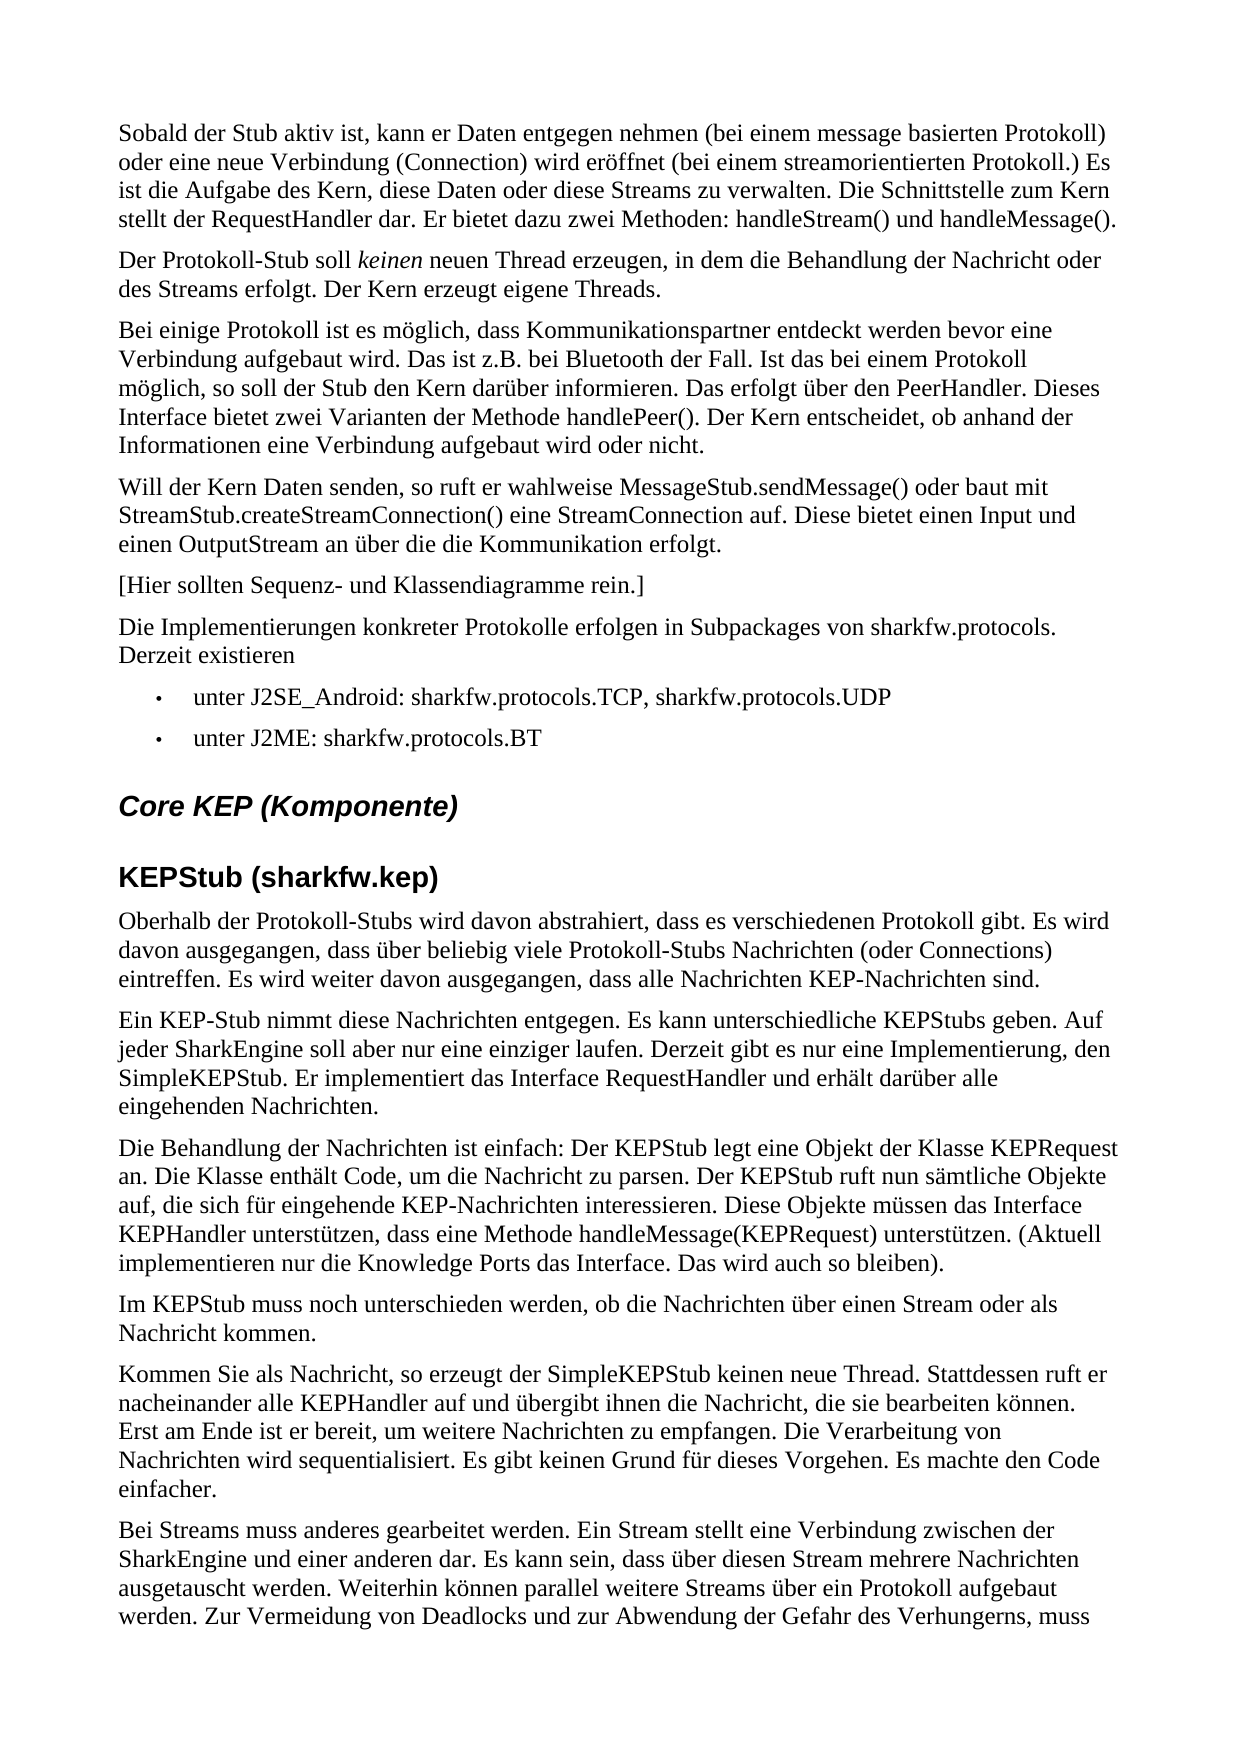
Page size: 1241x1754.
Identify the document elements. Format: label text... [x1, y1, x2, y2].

text Bei einige Protokoll ist es möglich, dass Kommunikationspartner entdeckt werden bevor eine Verbindung aufgebaut wird. Das ist z.B. bei Bluetooth der Fall. Ist das bei einem Protokoll möglich, so soll der Stub den Kern darüber informieren. Das erfolgt über den PeerHandler. Dieses Interface bietet zwei Varianten der Methode handlePeer(). Der Kern entscheidet, ob anhand der Informationen eine Verbindung aufgebaut wird oder nicht. [118, 316, 1122, 459]
text [Hier sollten Sequenz- und Klassendiagramme rein.] [118, 571, 1122, 599]
text Sobald der Stub aktiv ist, kann er Daten entgegen nehmen (bei einem message basierten Protokoll) oder eine neue Verbindung (Connection) wird eröffnet (bei einem streamorientierten Protokoll.) Es ist die Aufgabe des Kern, diese Daten oder diese Streams zu verwalten. Die Schnittstelle zum Kern stellt der RequestHandler dar. Er bietet dazu zwei Methoden: handleStream() und handleMessage(). [118, 118, 1122, 233]
list unter J2ME: sharkfw.protocols.BT [156, 723, 1122, 752]
text Die Implementierungen konkreter Protokolle erfolgen in Subpackages von sharkfw.protocols. Derzeit existieren [118, 612, 1122, 669]
subtitle Core KEP (Komponente) [118, 789, 1122, 823]
text Bei Streams muss anderes gearbeitet werden. Ein Stream stellt eine Verbindung zwischen der SharkEngine und einer anderen dar. Es kann sein, dass über diesen Stream mehrere Nachrichten ausgetauscht werden. Weiterhin können parallel weitere Streams über ein Protokoll aufgebaut werden. Zur Vermeidung von Deadlocks und zur Abwendung der Gefahr des Verhungerns, muss [118, 1515, 1122, 1630]
text Der Protokoll-Stub soll keinen neuen Thread erzeugen, in dem die Behandlung der Nachricht oder des Streams erfolgt. Der Kern erzeugt eigene Threads. [118, 246, 1122, 303]
text Im KEPStub muss noch unterschieden werden, ob die Nachrichten über einen Stream oder als Nachricht kommen. [118, 1289, 1122, 1346]
text Oberhalb der Protokoll-Stubs wird davon abstrahiert, dass es verschiedenen Protokoll gibt. Es wird davon ausgegangen, dass über beliebig viele Protokoll-Stubs Nachrichten (oder Connections) eintreffen. Es wird weiter davon ausgegangen, dass alle Nachrichten KEP-Nachrichten sind. [118, 906, 1122, 993]
text Die Behandlung der Nachrichten ist einfach: Der KEPStub legt eine Objekt der Klasse KEPRequest an. Die Klasse enthält Code, um die Nachricht zu parsen. Der KEPStub ruft nun sämtliche Objekte auf, die sich für eingehende KEP-Nachrichten interessieren. Diese Objekte müssen das Interface KEPHandler unterstützen, dass eine Methode handleMessage(KEPRequest) unterstützen. (Aktuell implementieren nur die Knowledge Ports das Interface. Das wird auch so bleiben). [118, 1133, 1122, 1276]
text Will der Kern Daten senden, so ruft er wahlweise MessageStub.sendMessage() oder baut mit StreamStub.createStreamConnection() eine StreamConnection auf. Diese bietet einen Input und einen OutputStream an über die die Kommunikation erfolgt. [118, 472, 1122, 558]
text Ein KEP-Stub nimmt diese Nachrichten entgegen. Es kann unterschiedliche KEPStubs geben. Auf jeder SharkEngine soll aber nur eine einziger laufen. Derzeit gibt es nur eine Implementierung, den SimpleKEPStub. Er implementiert das Interface RequestHandler und erhält darüber alle eingehenden Nachrichten. [118, 1005, 1122, 1120]
text Kommen Sie als Nachricht, so erzeugt der SimpleKEPStub keinen neue Thread. Stattdessen ruft er nacheinander alle KEPHandler auf und übergibt ihnen die Nachricht, die sie bearbeiten können. Erst am Ende ist er bereit, um weitere Nachrichten zu empfangen. Die Verarbeitung von Nachrichten wird sequentialisiert. Es gibt keinen Grund für dieses Vorgehen. Es machte den Code einfacher. [118, 1359, 1122, 1503]
subtitle KEPStub (sharkfw.kep) [118, 860, 1122, 894]
list unter J2SE_Android: sharkfw.protocols.TCP, sharkfw.protocols.UDP [156, 682, 1122, 711]
